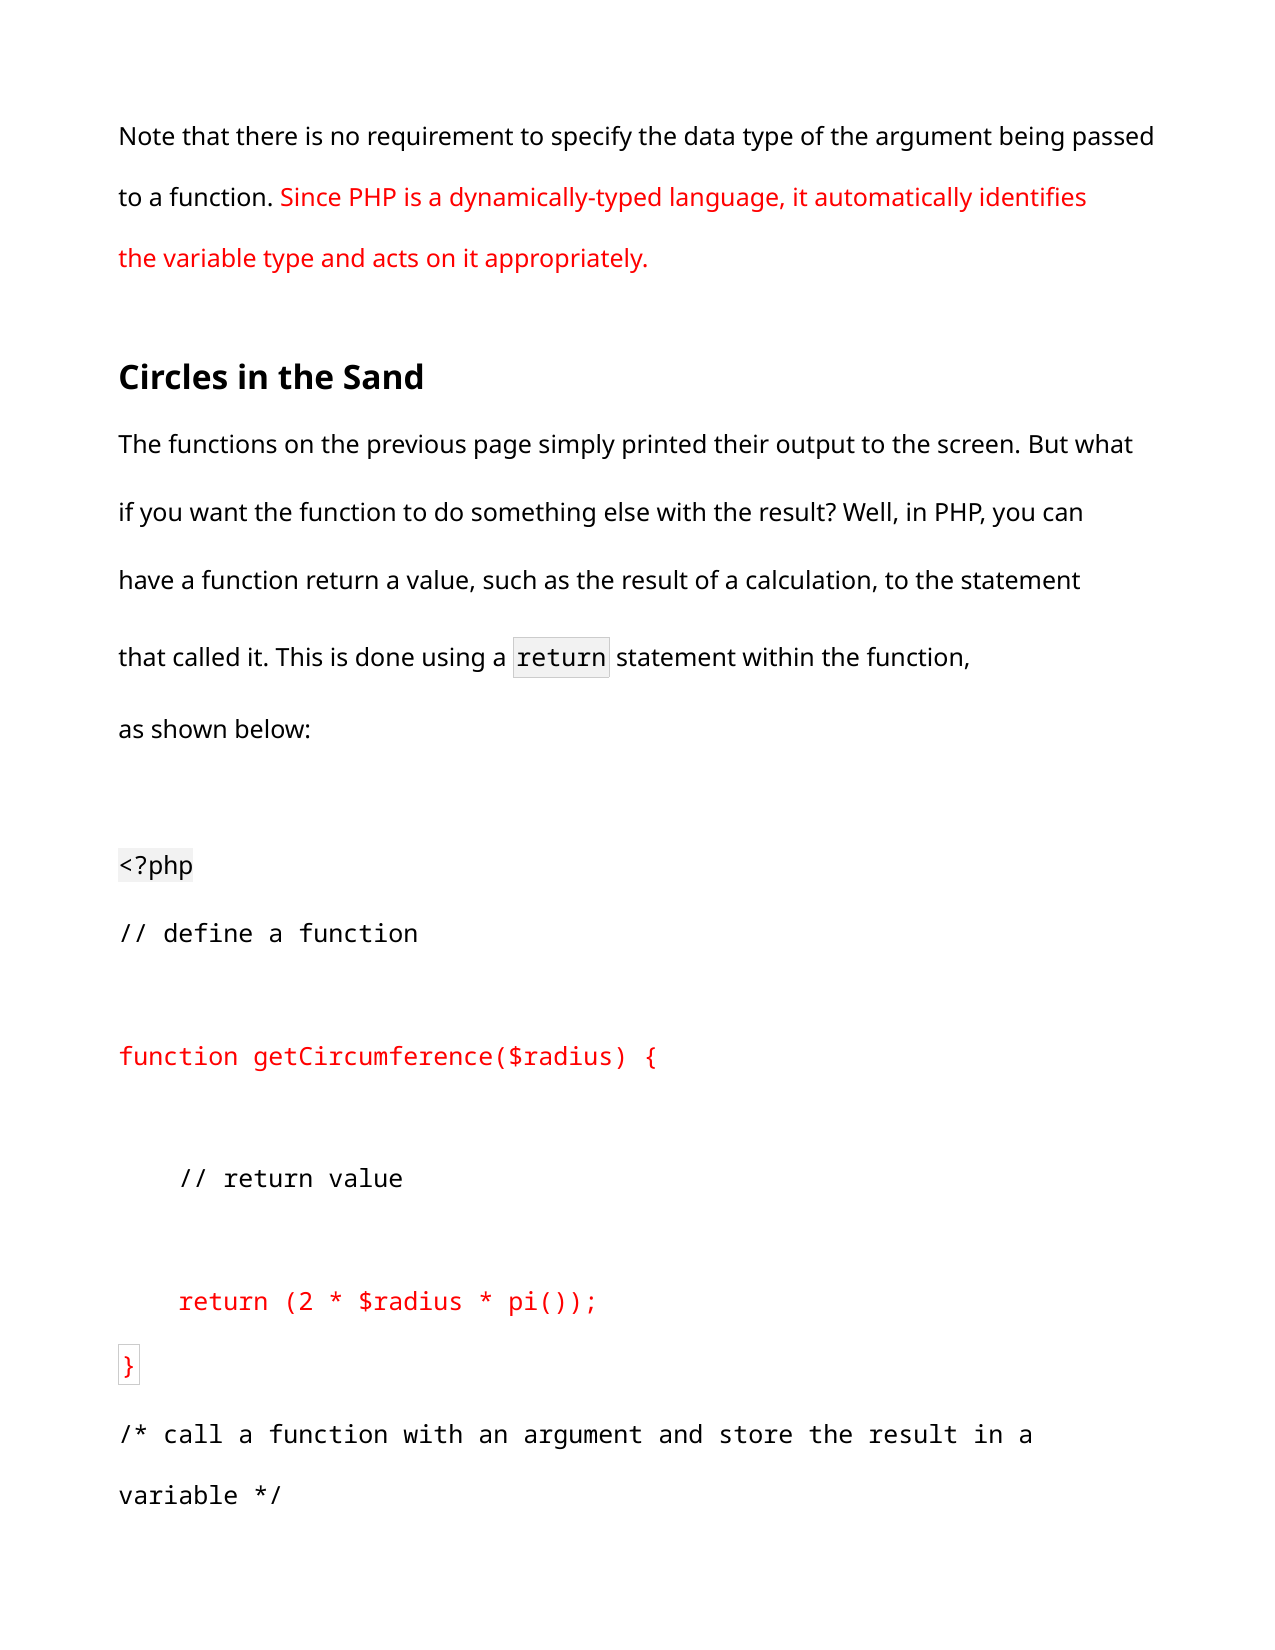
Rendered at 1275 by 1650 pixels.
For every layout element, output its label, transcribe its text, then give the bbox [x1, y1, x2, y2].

text Note that there is no requirement to specify the data type of the argument being passed to a function. Since PHP is a dynamically-typed language, it automatically identifies the variable type and acts on it appropriately. [118, 118, 1157, 275]
subtitle Circles in the Sand [118, 353, 1157, 399]
text [140, 1344, 1157, 1384]
text The functions on the previous page simply printed their output to the screen. But what if you want the function to do something else with the result? Well, in PHP, you can have a function return a value, such as the result of a calculation, to the statement that called it. This is done using a return statement within the function, as shown below: [118, 427, 1157, 745]
text <?php [118, 779, 1157, 882]
text } [119, 1345, 139, 1384]
text // define a function function getCircumference($radius) { // return value return (2 * $radius * pi()); [118, 916, 1157, 1317]
text /* call a function with an argument and store the result in a variable */ [118, 1417, 1157, 1512]
